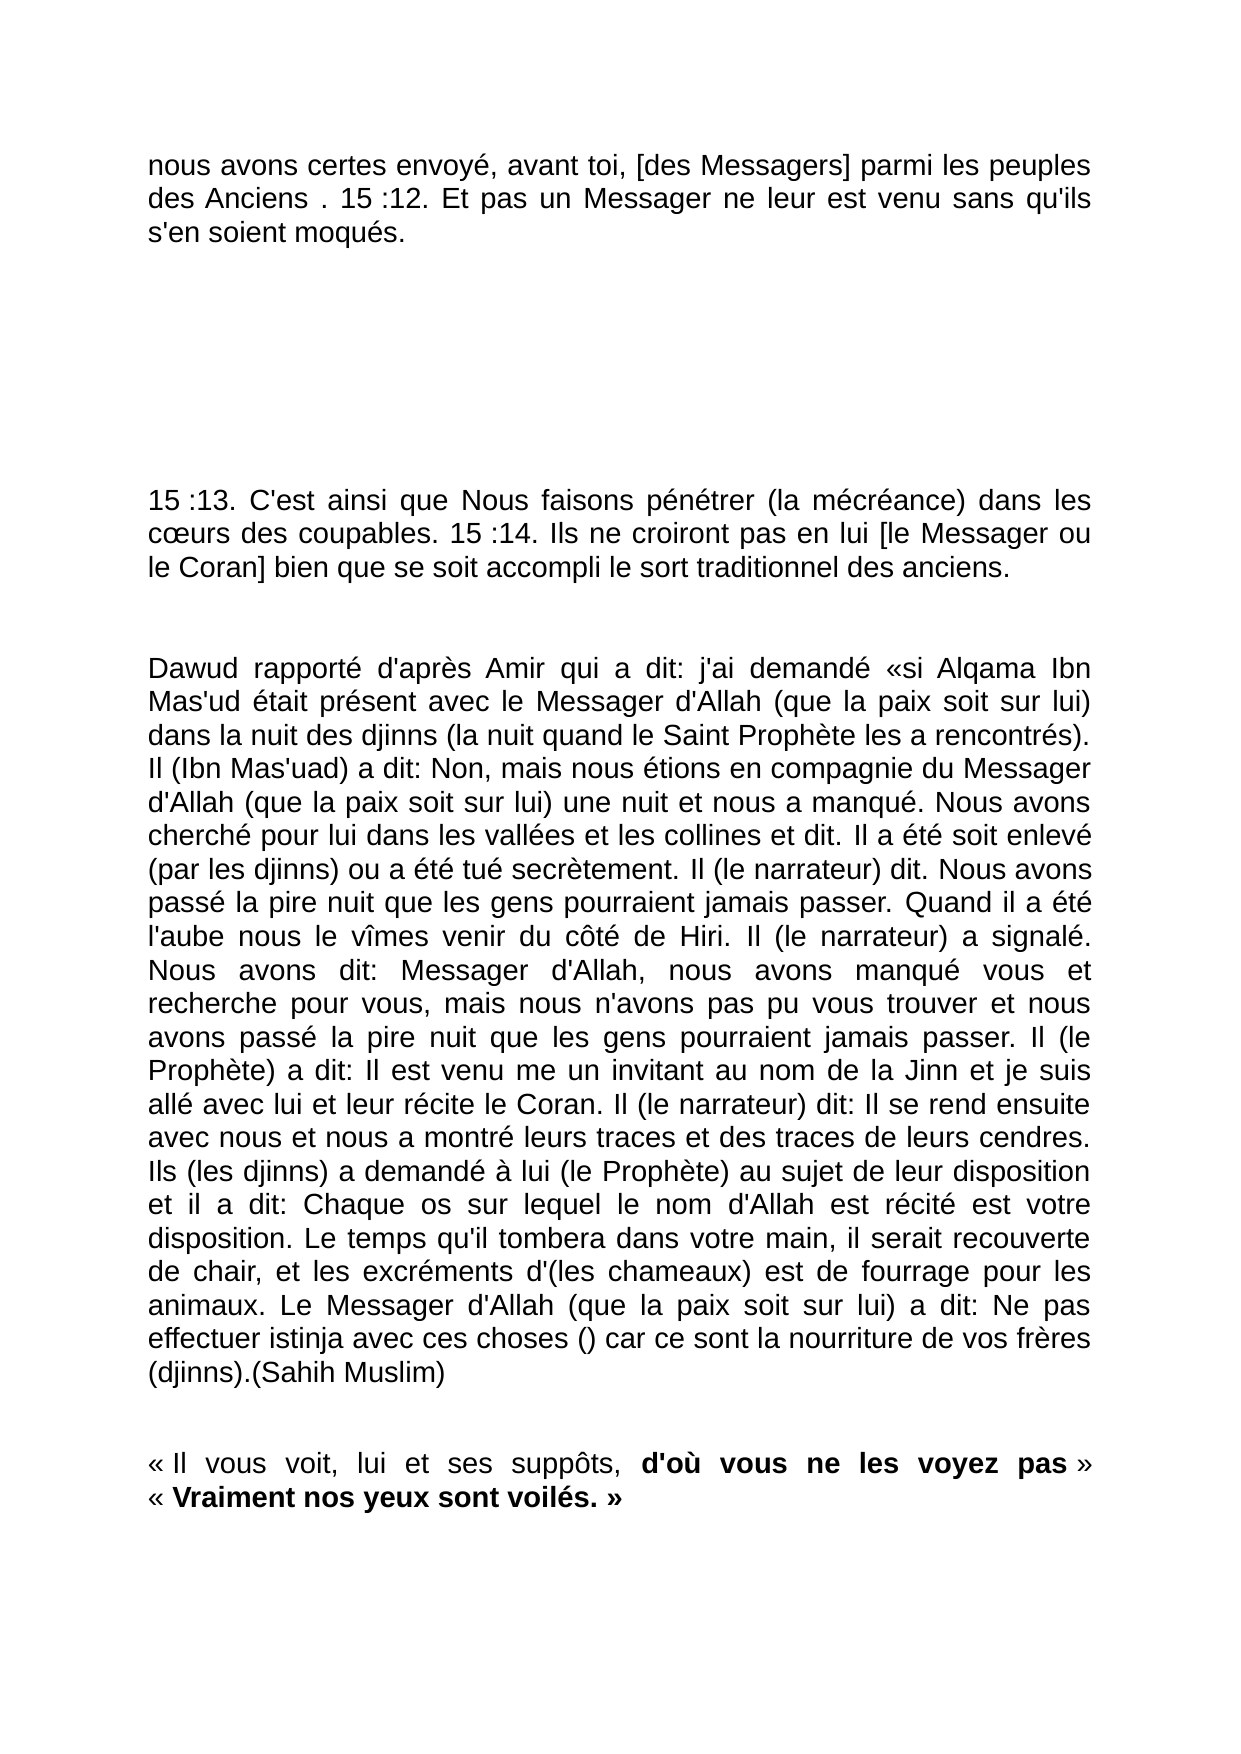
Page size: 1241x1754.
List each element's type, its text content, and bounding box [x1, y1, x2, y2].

text 15 :13. C'est ainsi que Nous faisons pénétrer (la mécréance) dans les cœurs des coupables. 15 :14. Ils ne croiront pas en lui [le Messager ou le Coran] bien que se soit accompli le sort traditionnel des anciens. [148, 483, 1093, 584]
text « Il vous voit, lui et ses suppôts, d'où vous ne les voyez pas » « Vraiment nos yeux sont voilés. » [148, 1446, 1093, 1513]
text Dawud rapporté d'après Amir qui a dit: j'ai demandé «si Alqama Ibn Mas'ud était présent avec le Messager d'Allah (que la paix soit sur lui) dans la nuit des djinns (la nuit quand le Saint Prophète les a rencontrés). Il (Ibn Mas'uad) a dit: Non, mais nous étions en compagnie du Messager d'Allah (que la paix soit sur lui) une nuit et nous a manqué. Nous avons cherché pour lui dans les vallées et les collines et dit. Il a été soit enlevé (par les djinns) ou a été tué secrètement. Il (le narrateur) dit. Nous avons passé la pire nuit que les gens pourraient jamais passer. Quand il a été l'aube nous le vîmes venir du côté de Hiri. Il (le narrateur) a signalé. Nous avons dit: Messager d'Allah, nous avons manqué vous et recherche pour vous, mais nous n'avons pas pu vous trouver et nous avons passé la pire nuit que les gens pourraient jamais passer. Il (le Prophète) a dit: Il est venu me un invitant au nom de la Jinn et je suis allé avec lui et leur récite le Coran. Il (le narrateur) dit: Il se rend ensuite avec nous et nous a montré leurs traces et des traces de leurs cendres. Ils (les djinns) a demandé à lui (le Prophète) au sujet de leur disposition et il a dit: Chaque os sur lequel le nom d'Allah est récité est votre disposition. Le temps qu'il tombera dans votre main, il serait recouverte de chair, et les excréments d'(les chameaux) est de fourrage pour les animaux. Le Messager d'Allah (que la paix soit sur lui) a dit: Ne pas effectuer istinja avec ces choses () car ce sont la nourriture de vos frères (djinns).(Sahih Muslim) [148, 651, 1093, 1389]
text nous avons certes envoyé, avant toi, [des Messagers] parmi les peuples des Anciens . 15 :12. Et pas un Messager ne leur est venu sans qu'ils s'en soient moqués. [148, 148, 1093, 248]
